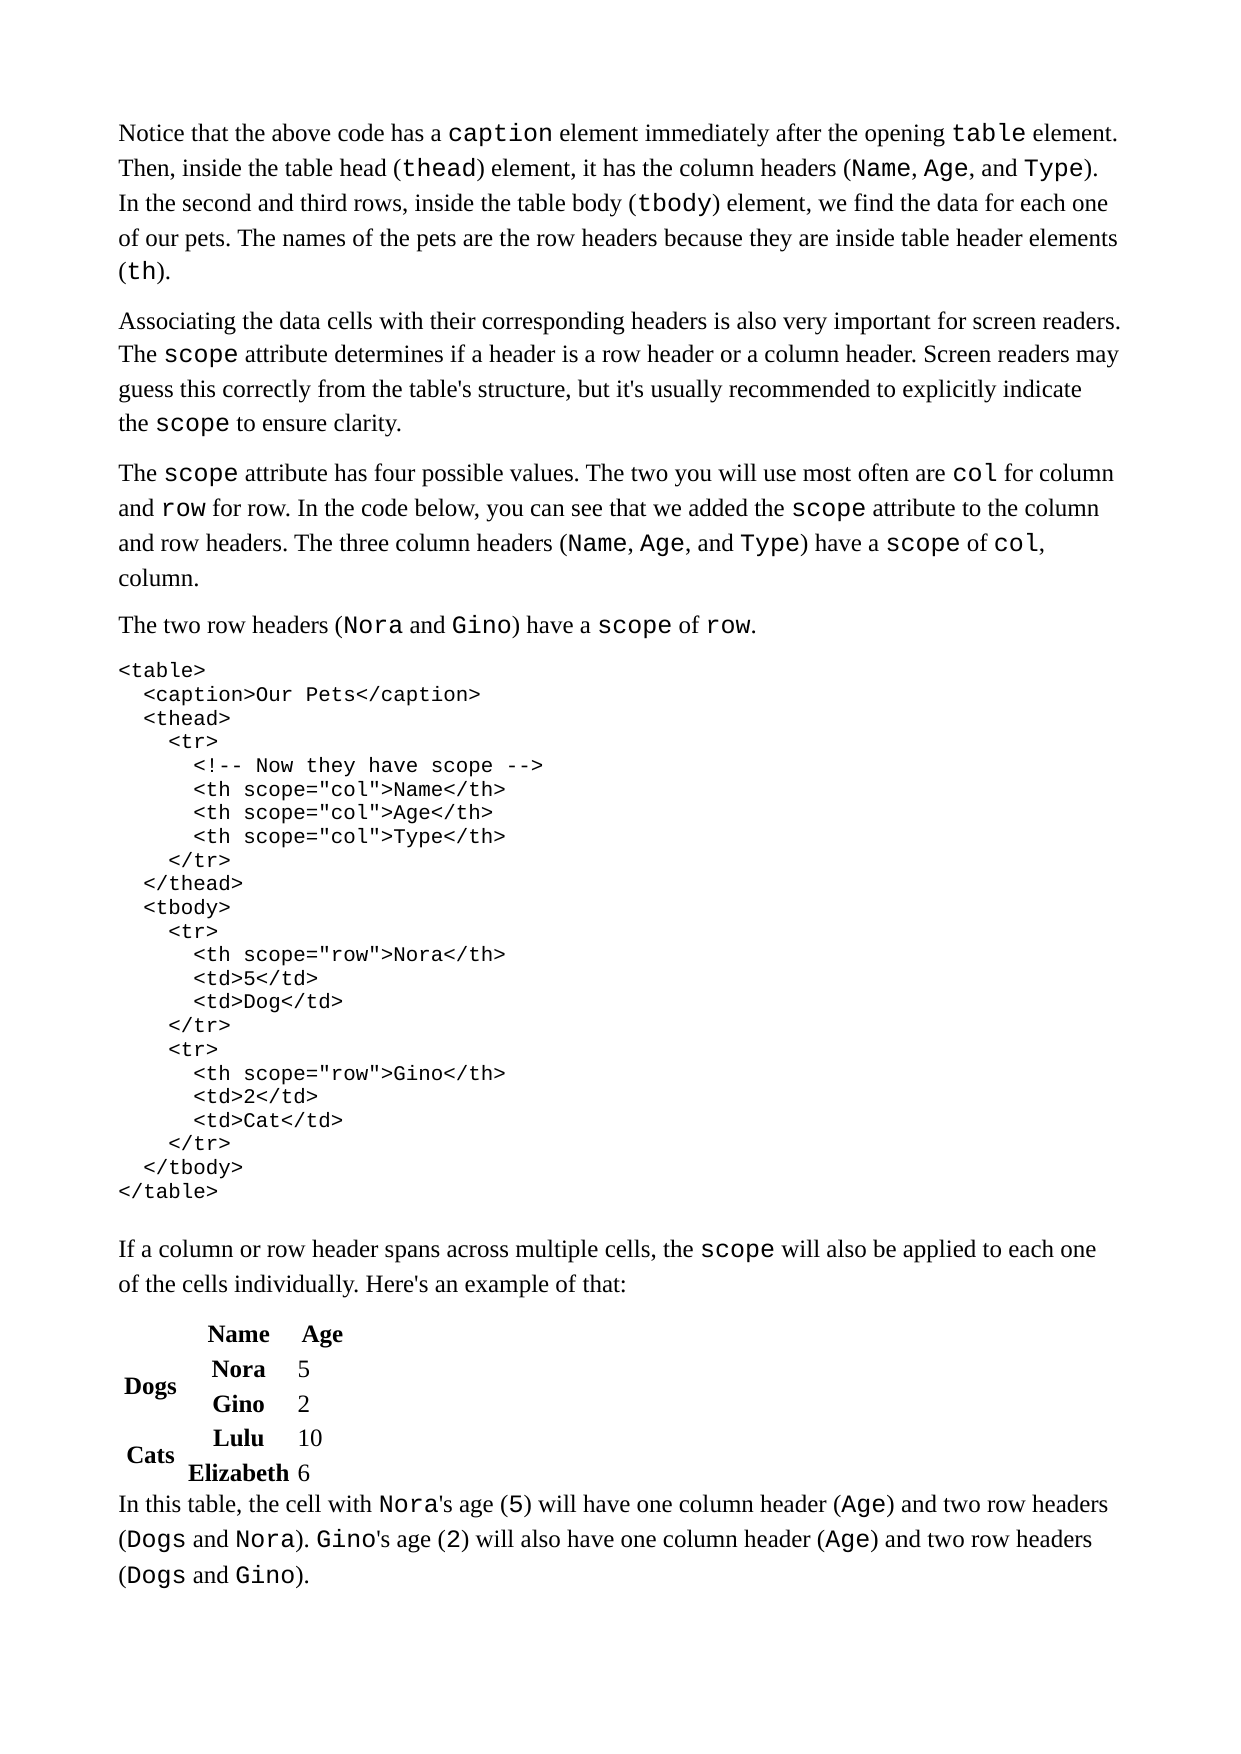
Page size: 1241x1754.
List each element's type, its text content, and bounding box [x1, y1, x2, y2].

table_cell Cats [118, 1420, 183, 1489]
text <tr> [118, 921, 1122, 944]
text <td>Dog</td> [118, 992, 1122, 1015]
text <table> [118, 661, 1122, 684]
text </tr> [118, 1015, 1122, 1039]
text <td>Cat</td> [118, 1110, 1122, 1133]
text Associating the data cells with their corresponding headers is also very important for screen readers. The scope attribute determines if a header is a row header or a column header. Screen readers may guess this correctly from the table's structure, but it's usually recommended to explicitly indicate the scope to ensure clarity. [118, 306, 1122, 438]
table_cell 6 [294, 1455, 350, 1489]
text In this table, the cell with Nora's age (5) will have one column header (Age) and two row headers (Dogs and Nora). Gino's age (2) will also have one column header (Age) and two row headers (Dogs and Gino). [118, 1489, 1122, 1591]
text </table> [118, 1181, 1122, 1204]
text <tr> [118, 1039, 1122, 1062]
table_header Age [294, 1317, 350, 1351]
text <thead> [118, 708, 1122, 731]
table_header Name [183, 1317, 294, 1351]
text <th scope="col">Type</th> [118, 826, 1122, 850]
table_cell 10 [294, 1420, 350, 1455]
table_cell Dogs [118, 1351, 183, 1420]
text If a column or row header spans across multiple cells, the scope will also be applied to each one of the cells individually. Here's an example of that: [118, 1234, 1122, 1298]
text <th scope="col">Age</th> [118, 802, 1122, 826]
text <tr> [118, 731, 1122, 755]
text <th scope="row">Gino</th> [118, 1062, 1122, 1086]
table_header [118, 1317, 183, 1351]
table_cell 2 [294, 1386, 350, 1420]
table_cell Elizabeth [183, 1455, 294, 1489]
table_cell Gino [183, 1386, 294, 1420]
text </thead> [118, 873, 1122, 897]
text <th scope="col">Name</th> [118, 779, 1122, 802]
text </tr> [118, 850, 1122, 873]
text <td>2</td> [118, 1086, 1122, 1110]
text The scope attribute has four possible values. The two you will use most often are col for column and row for row. In the code below, you can see that we added the scope attribute to the column and row headers. The three column headers (Name, Age, and Type) have a scope of col, column. [118, 458, 1122, 592]
text <!-- Now they have scope --> [118, 755, 1122, 779]
text </tbody> [118, 1157, 1122, 1181]
text <caption>Our Pets</caption> [118, 684, 1122, 708]
table_cell Nora [183, 1351, 294, 1386]
text Notice that the above code has a caption element immediately after the opening table element. Then, inside the table head (thead) element, it has the column headers (Name, Age, and Type). In the second and third rows, inside the table body (tbody) element, we find the data for each one of our pets. The names of the pets are the row headers because they are inside table header elements (th). [118, 118, 1122, 287]
table_cell 5 [294, 1351, 350, 1386]
table_cell Lulu [183, 1420, 294, 1455]
text <td>5</td> [118, 968, 1122, 992]
text </tr> [118, 1133, 1122, 1157]
text <tbody> [118, 897, 1122, 921]
text The two row headers (Nora and Gino) have a scope of row. [118, 611, 1122, 641]
text <th scope="row">Nora</th> [118, 944, 1122, 968]
